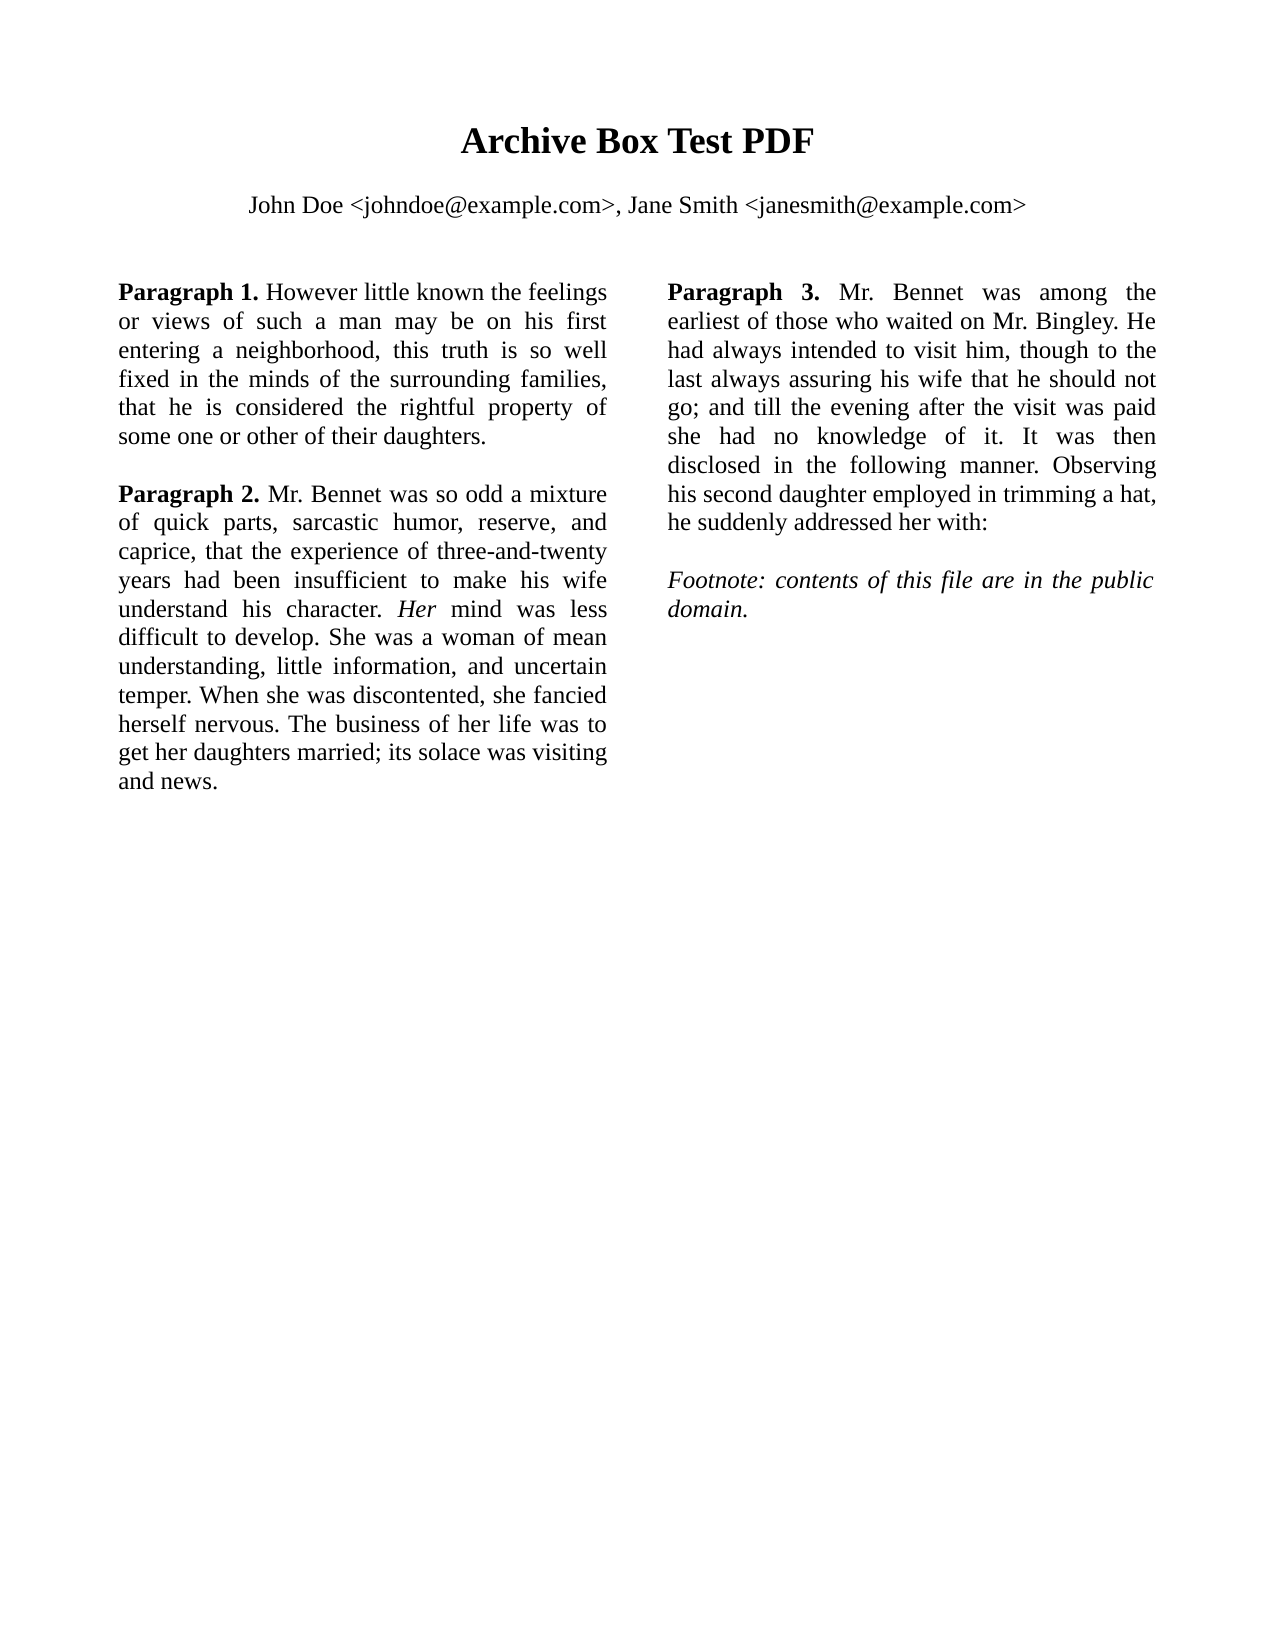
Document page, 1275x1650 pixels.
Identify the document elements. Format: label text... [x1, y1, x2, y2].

text Paragraph 1. However little known the feelings or views of such a man may be on his first entering a neighborhood, this truth is so well fixed in the minds of the surrounding families, that he is considered the rightful property of some one or other of their daughters. [118, 277, 607, 450]
text Paragraph 3. Mr. Bennet was among the earliest of those who waited on Mr. Bingley. He had always intended to visit him, though to the last always assuring his wife that he should not go; and till the evening after the visit was paid she had no knowledge of it. It was then disclosed in the following manner. Observing his second daughter employed in trimming a hat, he suddenly addressed her with: [667, 277, 1157, 536]
text Footnote: contents of this file are in the public domain. [667, 565, 1157, 622]
text Paragraph 2. Mr. Bennet was so odd a mixture of quick parts, sarcastic humor, reserve, and caprice, that the experience of three-and-twenty years had been insufficient to make his wife understand his character. Her mind was less difficult to develop. She was a woman of mean understanding, little information, and uncertain temper. When she was discontented, she fancied herself nervous. The business of her life was to get her daughters married; its solace was visiting and news. [118, 479, 607, 795]
